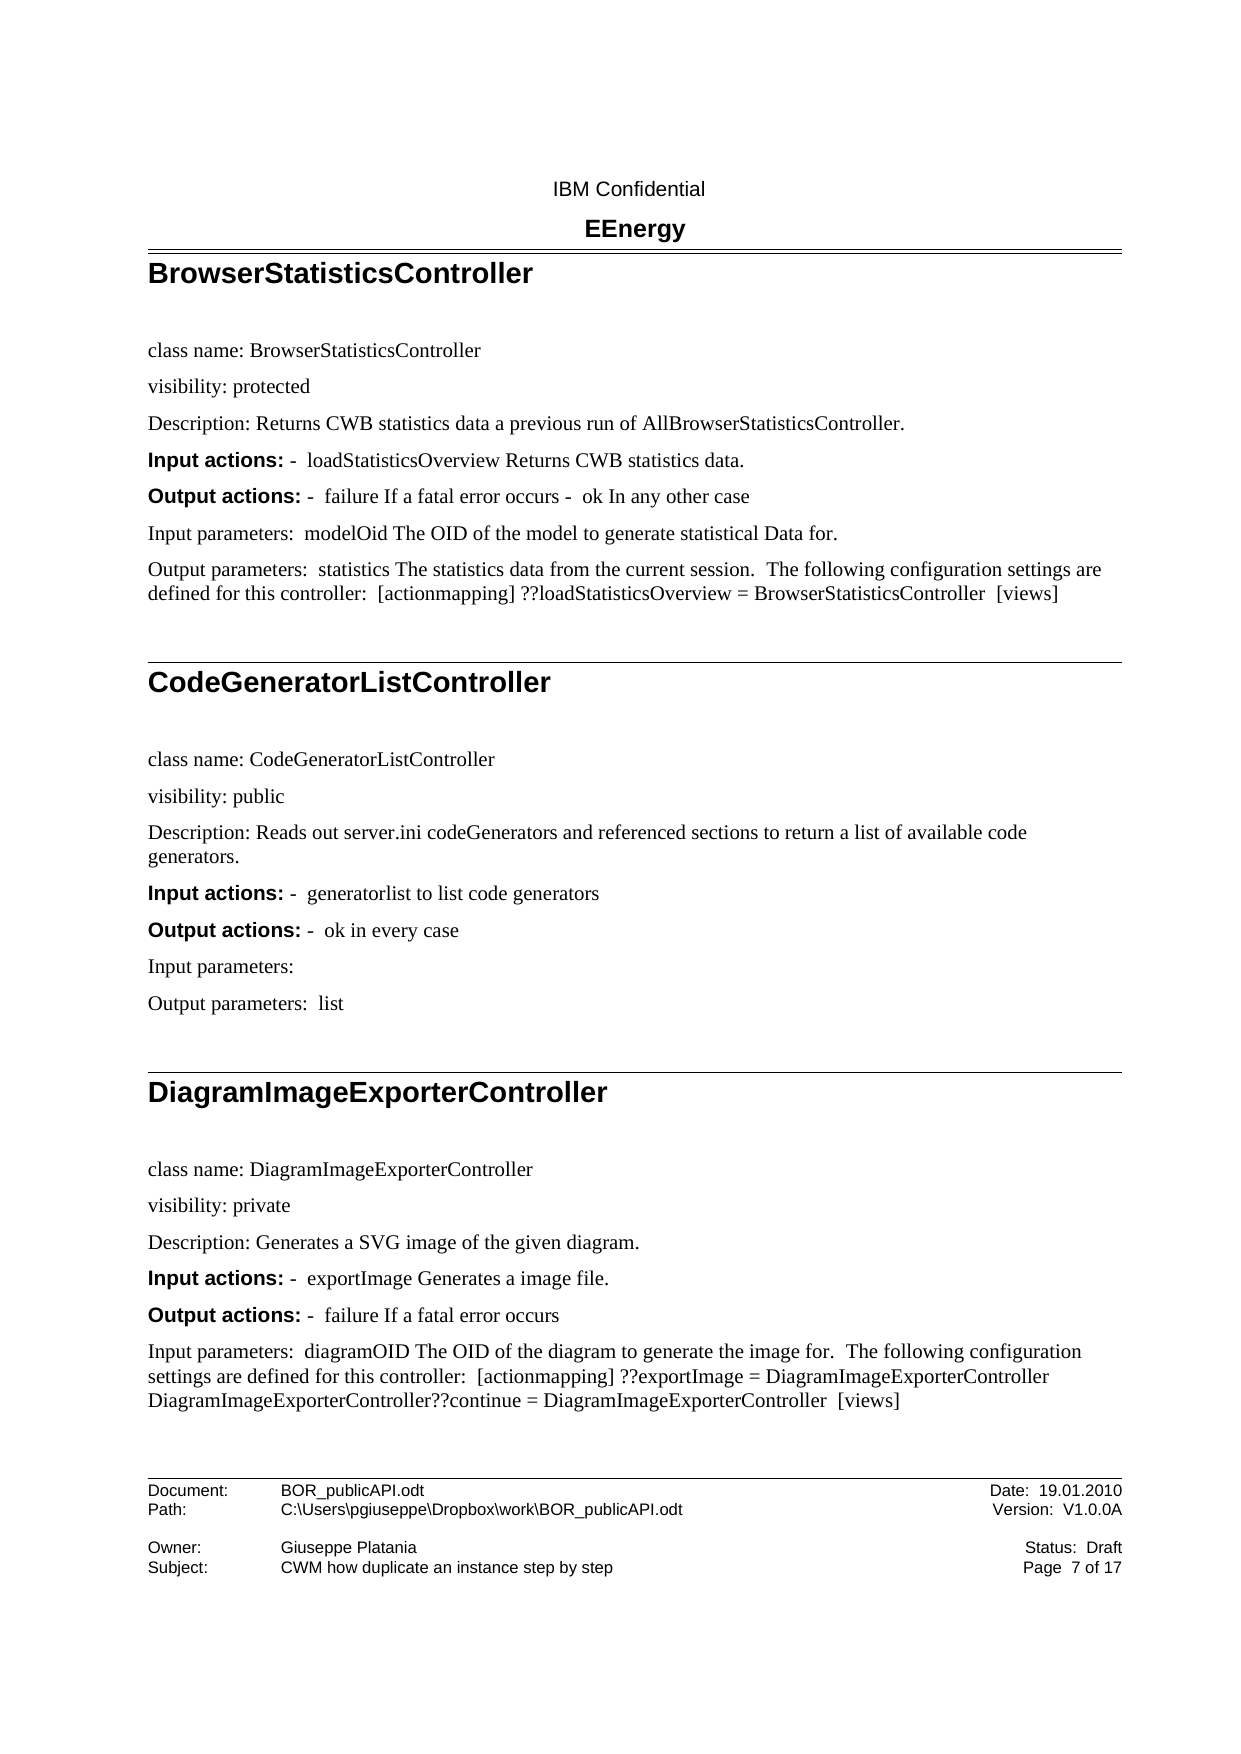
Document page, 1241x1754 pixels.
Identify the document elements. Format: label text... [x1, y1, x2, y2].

text Input parameters: [148, 954, 1122, 978]
text class name: BrowserStatisticsController [148, 338, 1122, 362]
subtitle BrowserStatisticsController [148, 254, 1122, 289]
text Description: Returns CWB statistics data a previous run of AllBrowserStatisticsController. [148, 411, 1122, 435]
text visibility: private [148, 1193, 1122, 1217]
text Input actions: - loadStatisticsOverview Returns CWB statistics data. [148, 447, 1122, 472]
text Description: Reads out server.ini codeGenerators and referenced sections to return a list of available code generators. [148, 820, 1122, 868]
subtitle CodeGeneratorListController [148, 663, 1122, 699]
subtitle DiagramImageExporterController [148, 1073, 1122, 1108]
text class name: CodeGeneratorListController [148, 747, 1122, 771]
text Output actions: - failure If a fatal error occurs [148, 1303, 1122, 1327]
text Input parameters: diagramOID The OID of the diagram to generate the image for. The following configuration settings are defined for this controller: [actionmapping] ??exportImage = DiagramImageExporterController DiagramImageExporterController??continue = DiagramImageExporterController [views] [148, 1339, 1122, 1412]
text Output actions: - failure If a fatal error occurs - ok In any other case [148, 484, 1122, 508]
text Output parameters: statistics The statistics data from the current session. The following configuration settings are defined for this controller: [actionmapping] ??loadStatisticsOverview = BrowserStatisticsController [views] [148, 557, 1122, 605]
text Output actions: - ok in every case [148, 917, 1122, 942]
text class name: DiagramImageExporterController [148, 1156, 1122, 1181]
text Input actions: - generatorlist to list code generators [148, 881, 1122, 905]
text Input actions: - exportImage Generates a image file. [148, 1266, 1122, 1290]
text Input parameters: modelOid The OID of the model to generate statistical Data for. [148, 521, 1122, 545]
text Output parameters: list [148, 991, 1122, 1015]
text Description: Generates a SVG image of the given diagram. [148, 1229, 1122, 1254]
text visibility: public [148, 784, 1122, 808]
text visibility: protected [148, 374, 1122, 398]
